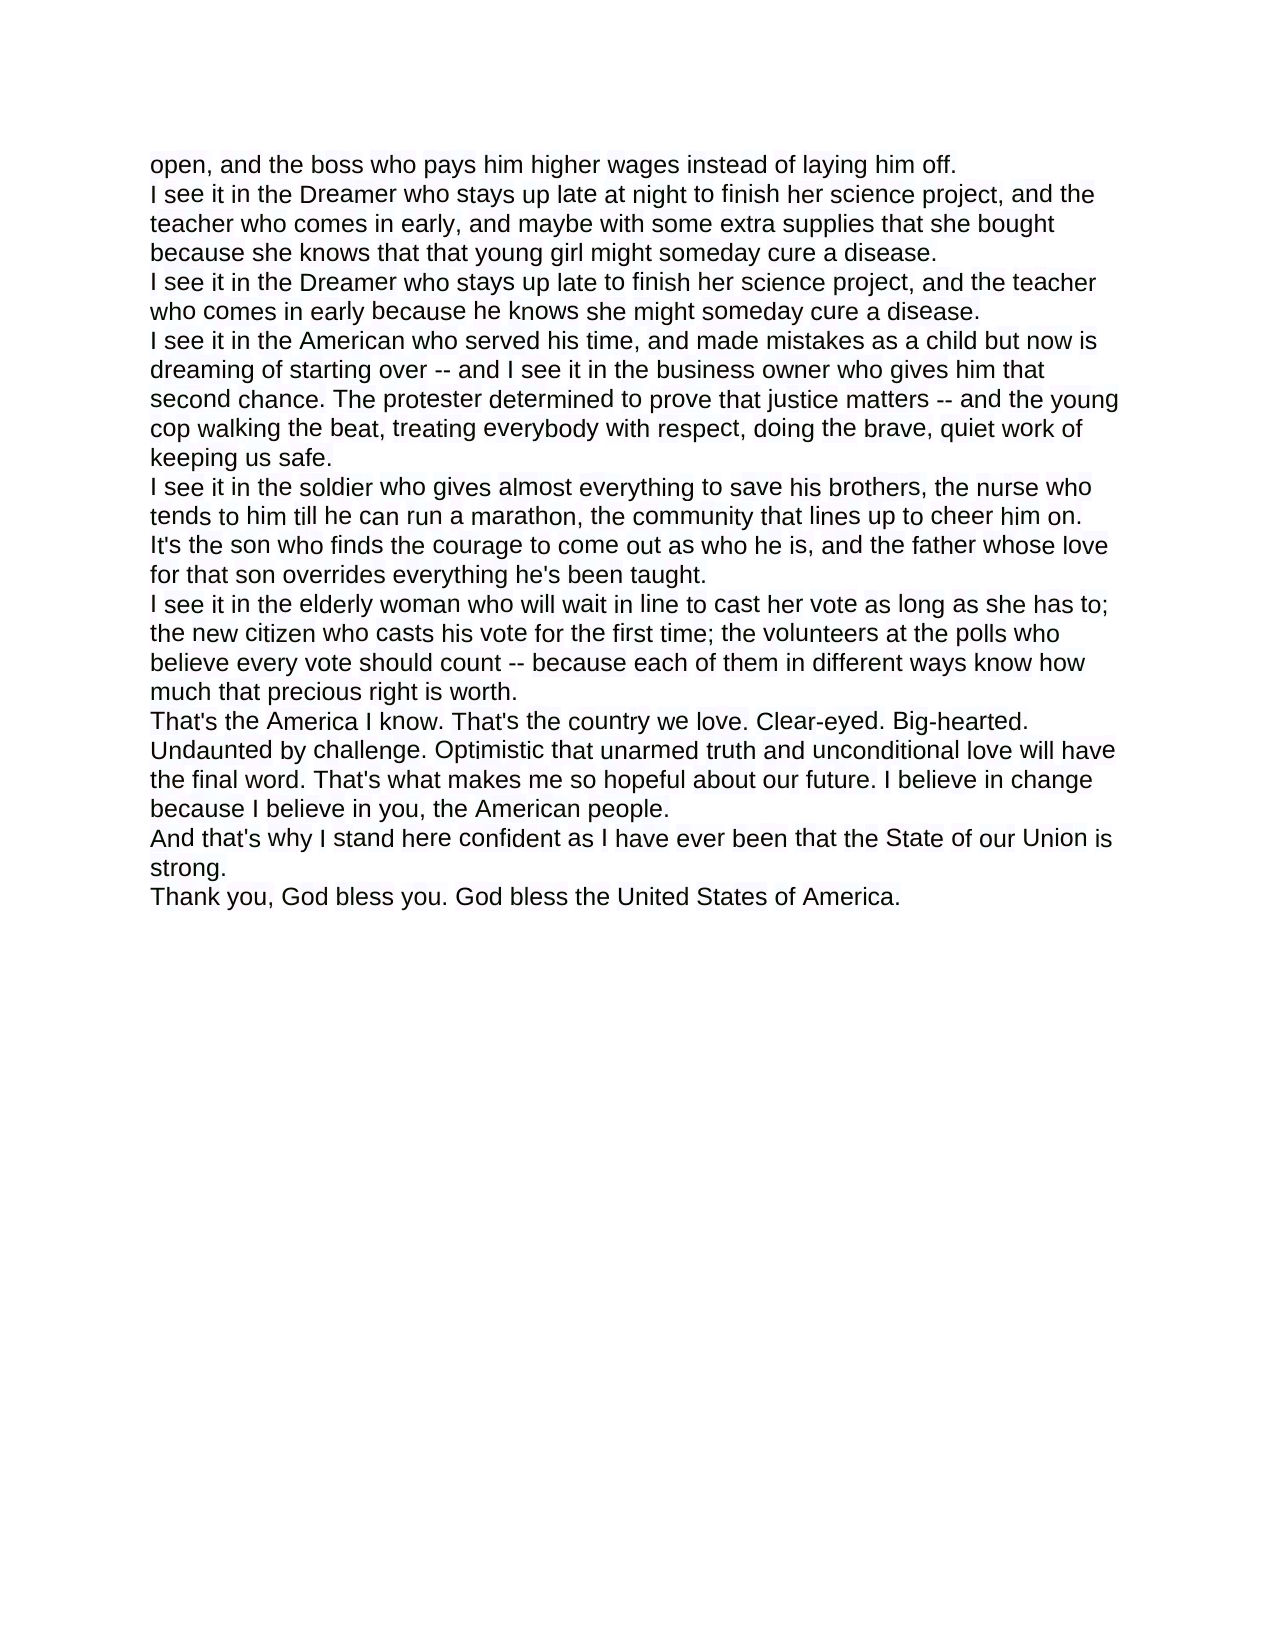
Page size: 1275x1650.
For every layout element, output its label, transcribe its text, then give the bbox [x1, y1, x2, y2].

text I see it in the soldier who gives almost everything to save his brothers, the nurse who tends to him till he can run a marathon, the community that lines up to cheer him on. [266, 472, 331, 531]
text That's the America I know. That's the country we love. Clear-eyed. Big-hearted. Undaunted by challenge. Optimistic that unarmed truth and unconditional love will have the final word. That's what makes me so hopeful about our future. I believe in change because I believe in you, the American people. [572, 706, 675, 795]
text That's the America I know. That's the country we love. Clear-eyed. Big-hearted. Undaunted by challenge. Optimistic that unarmed truth and unconditional love will have the final word. That's what makes me so hopeful about our future. I believe in change because I believe in you, the American people. [283, 706, 393, 765]
text I see it in the elderly woman who will wait in line to cast her vote as long as she has to; the new citizen who casts his vote for the first time; the volunteers at the polls who believe every vote should count -- because each of them in different ways know how much that precious right is worth. [422, 589, 506, 677]
text I see it in the elderly woman who will wait in line to cast her vote as long as she has to; the new citizen who casts his vote for the first time; the volunteers at the polls who believe every vote should count -- because each of them in different ways know how much that precious right is worth. [467, 589, 1125, 706]
text It's the son who finds the courage to come out as who he is, and the father whose love for that son overrides everything he's been taught. [707, 531, 1125, 589]
text I see it in the soldier who gives almost everything to save his brothers, the nurse who tends to him till he can run a marathon, the community that lines up to cheer him on. [345, 472, 406, 531]
text I see it in the worker on the assembly line who clocked extra shifts to keep his company open, and the boss who pays him higher wages instead of laying him off. [957, 150, 1125, 179]
text And that's why I stand here confident as I have ever been that the State of our Union is strong. [150, 823, 1125, 882]
text I see it in the Dreamer who stays up late to finish her science project, and the teacher who comes in early because he knows she might someday cure a disease. [224, 267, 374, 326]
text I see it in the American who served his time, and made mistakes as a child but now is dreaming of starting over -- and I see it in the business owner who gives him that second chance. The protester determined to prove that justice matters -- and the young cop walking the beat, treating everybody with respect, doing the brave, quiet work of keeping us safe. [150, 326, 1125, 472]
text Thank you, God bless you. God bless the United States of America. [901, 882, 1125, 911]
text I see it in the Dreamer who stays up late to finish her science project, and the teacher who comes in early because he knows she might someday cure a disease. [980, 267, 1125, 326]
text I see it in the soldier who gives almost everything to save his brothers, the nurse who tends to him till he can run a marathon, the community that lines up to cheer him on. [955, 472, 1020, 531]
text I see it in the Dreamer who stays up late to finish her science project, and the teacher who comes in early because he knows she might someday cure a disease. [536, 267, 688, 326]
text I see it in the Dreamer who stays up late at night to finish her science project, and the teacher who comes in early, and maybe with some extra supplies that she bought because she knows that that young girl might someday cure a disease. [150, 179, 1125, 267]
text That's the America I know. That's the country we love. Clear-eyed. Big-hearted. Undaunted by challenge. Optimistic that unarmed truth and unconditional love will have the final word. That's what makes me so hopeful about our future. I believe in change because I believe in you, the American people. [649, 706, 1125, 823]
text I see it in the soldier who gives almost everything to save his brothers, the nurse who tends to him till he can run a marathon, the community that lines up to cheer him on. [176, 472, 246, 531]
